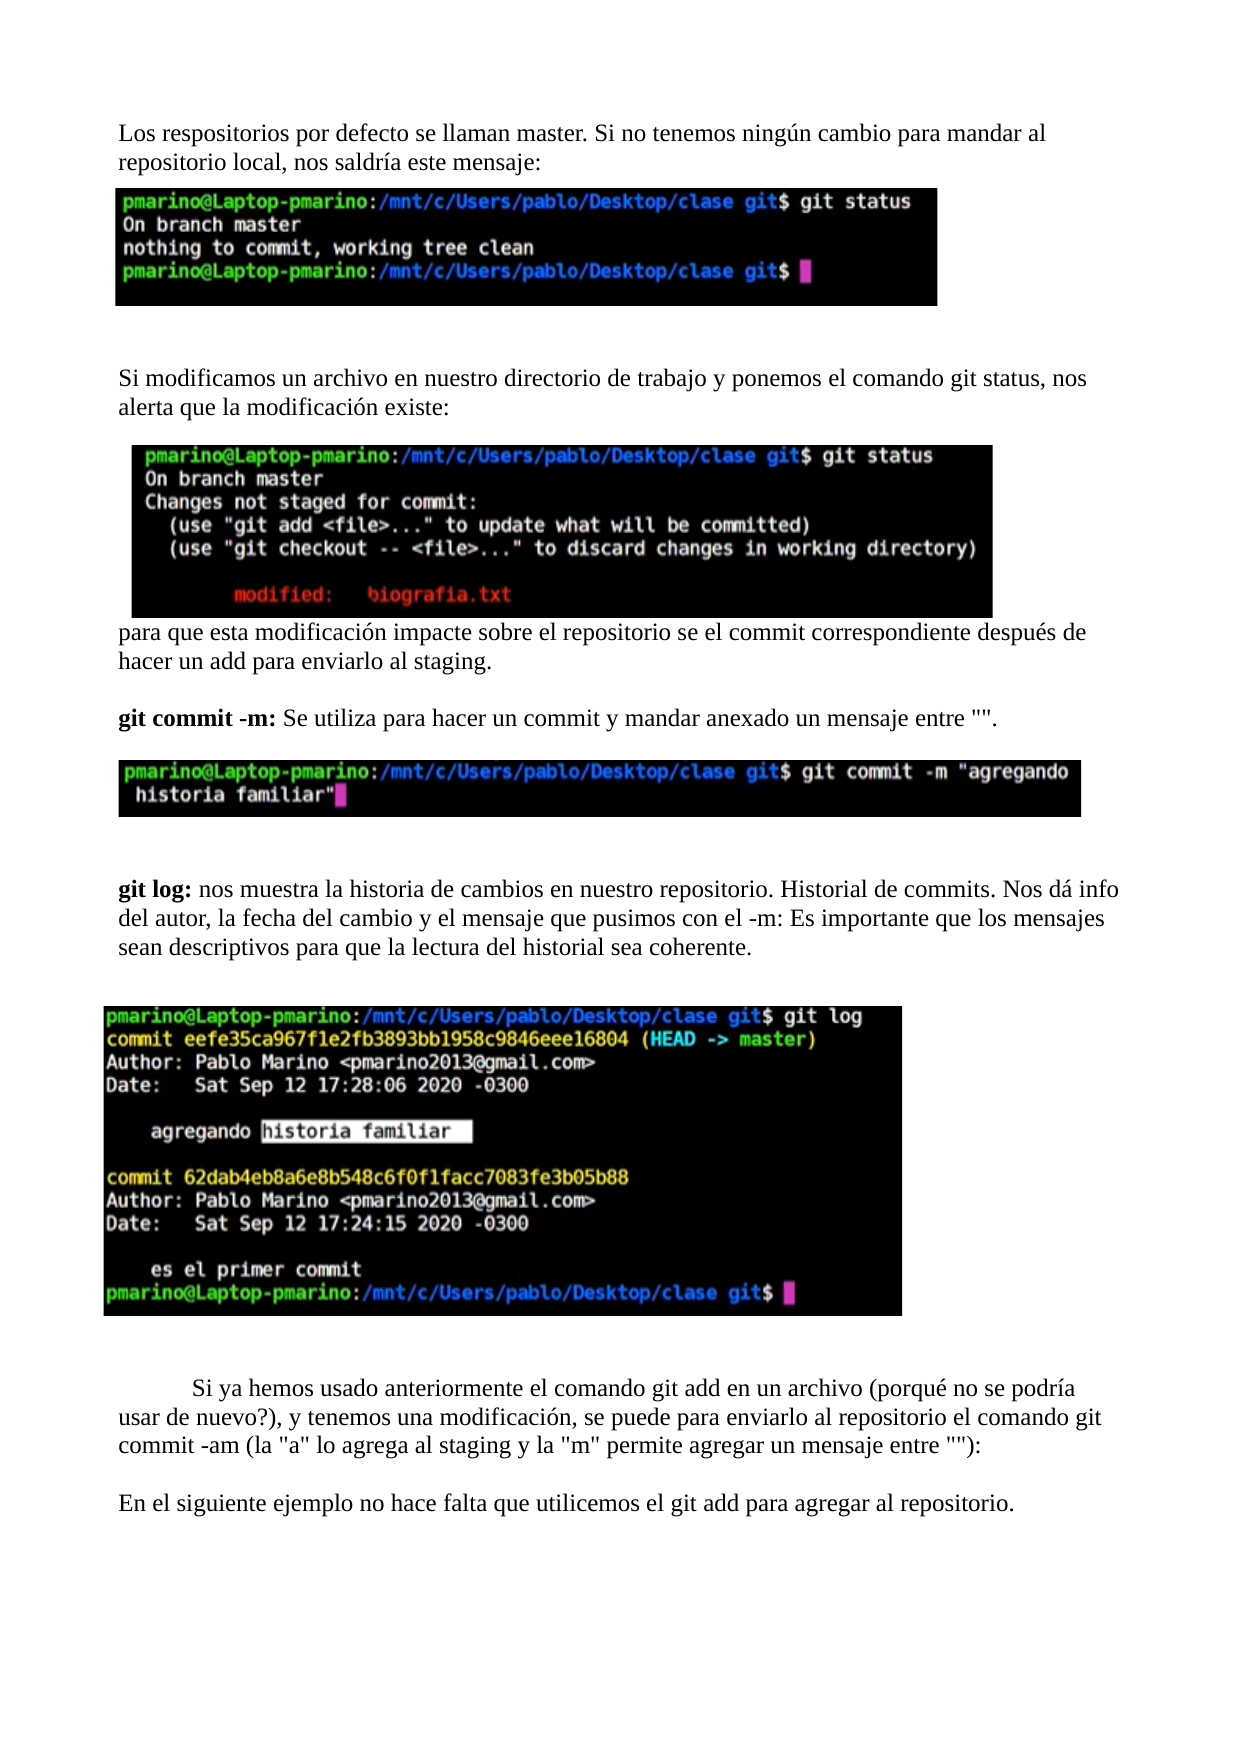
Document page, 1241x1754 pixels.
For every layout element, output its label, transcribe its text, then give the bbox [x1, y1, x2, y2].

text En el siguiente ejemplo no hace falta que utilicemos el git add para agregar al repositorio. [118, 1488, 1122, 1517]
text Si modificamos un archivo en nuestro directorio de trabajo y ponemos el comando git status, nos alerta que la modificación existe: [118, 363, 1122, 420]
picture [131, 445, 993, 618]
text Si ya hemos usado anteriormente el comando git add en un archivo (porqué no se podría usar de nuevo?), y tenemos una modificación, se puede para enviarlo al repositorio el comando git commit -am (la "a" lo agrega al staging y la "m" permite agregar un mensaje entre ""): [118, 1373, 1122, 1459]
picture [115, 188, 938, 306]
text git log: nos muestra la historia de cambios en nuestro repositorio. Historial de commits. Nos dá info del autor, la fecha del cambio y el mensaje que pusimos con el -m: Es importante que los mensajes sean descriptivos para que la lectura del historial sea coherente. [118, 874, 1122, 960]
picture [118, 760, 1082, 817]
picture [103, 1006, 903, 1316]
text Los respositorios por defecto se llaman master. Si no tenemos ningún cambio para mandar al repositorio local, nos saldría este mensaje: [118, 118, 1122, 176]
text para que esta modificación impacte sobre el repositorio se el commit correspondiente después de hacer un add para enviarlo al staging. [118, 420, 1122, 675]
text git commit -m: Se utiliza para hacer un commit y mandar anexado un mensaje entre "". [118, 703, 1122, 732]
